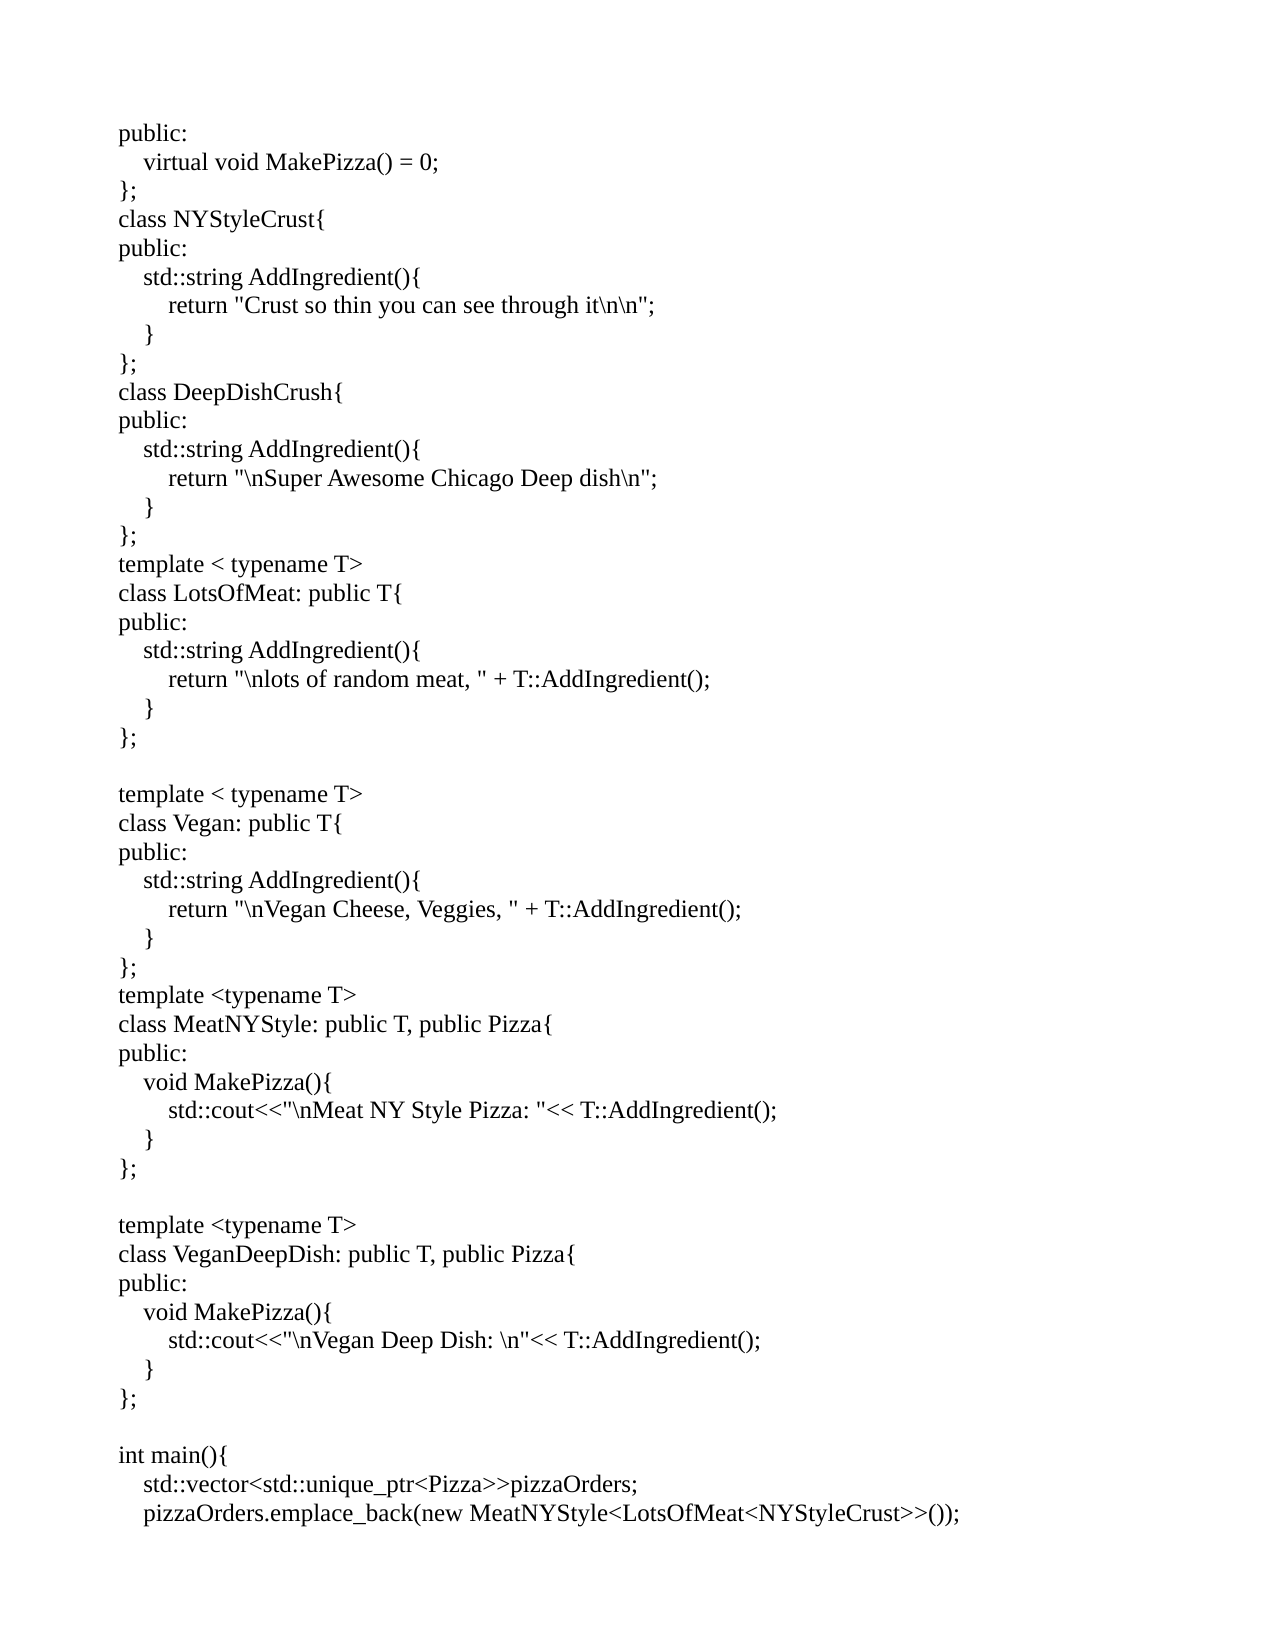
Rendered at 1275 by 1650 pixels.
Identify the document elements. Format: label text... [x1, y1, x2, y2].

text class LotsOfMeat: public T{ [118, 578, 1157, 607]
text void MakePizza(){ [118, 1067, 1157, 1096]
text }; [118, 348, 1157, 377]
text }; [118, 722, 1157, 751]
text class VeganDeepDish: public T, public Pizza{ [118, 1239, 1157, 1268]
text }; [118, 1153, 1157, 1182]
text public: [118, 118, 1157, 147]
text class Vegan: public T{ [118, 808, 1157, 837]
text class NYStyleCrust{ [118, 204, 1157, 233]
text std::string AddIngredient(){ [118, 434, 1157, 463]
text } [118, 1354, 1157, 1383]
text } [118, 492, 1157, 521]
text pizzaOrders.emplace_back(new MeatNYStyle<LotsOfMeat<NYStyleCrust>>()); [118, 1498, 1157, 1527]
text std::string AddIngredient(){ [118, 866, 1157, 894]
text std::vector<std::unique_ptr<Pizza>>pizzaOrders; [118, 1469, 1157, 1498]
text class DeepDishCrush{ [118, 377, 1157, 406]
text public: [118, 607, 1157, 636]
text template <typename T> [118, 981, 1157, 1009]
text public: [118, 1038, 1157, 1067]
text return "\nSuper Awesome Chicago Deep dish\n"; [118, 463, 1157, 492]
text } [118, 319, 1157, 348]
text template < typename T> [118, 549, 1157, 578]
text template < typename T> [118, 779, 1157, 808]
text std::cout<<"\nVegan Deep Dish: \n"<< T::AddIngredient(); [118, 1326, 1157, 1354]
text }; [118, 952, 1157, 981]
text }; [118, 176, 1157, 204]
text }; [118, 1383, 1157, 1412]
text public: [118, 837, 1157, 866]
text class MeatNYStyle: public T, public Pizza{ [118, 1009, 1157, 1038]
text } [118, 1124, 1157, 1153]
text public: [118, 233, 1157, 262]
text std::cout<<"\nMeat NY Style Pizza: "<< T::AddIngredient(); [118, 1096, 1157, 1124]
text } [118, 693, 1157, 722]
text public: [118, 1268, 1157, 1297]
text virtual void MakePizza() = 0; [118, 147, 1157, 176]
text void MakePizza(){ [118, 1297, 1157, 1326]
text int main(){ [118, 1441, 1157, 1469]
text template <typename T> [118, 1211, 1157, 1239]
text std::string AddIngredient(){ [118, 262, 1157, 291]
text return "\nVegan Cheese, Veggies, " + T::AddIngredient(); [118, 894, 1157, 923]
text }; [118, 521, 1157, 549]
text std::string AddIngredient(){ [118, 636, 1157, 664]
text return "\nlots of random meat, " + T::AddIngredient(); [118, 664, 1157, 693]
text public: [118, 406, 1157, 434]
text } [118, 923, 1157, 952]
text return "Crust so thin you can see through it\n\n"; [118, 291, 1157, 319]
